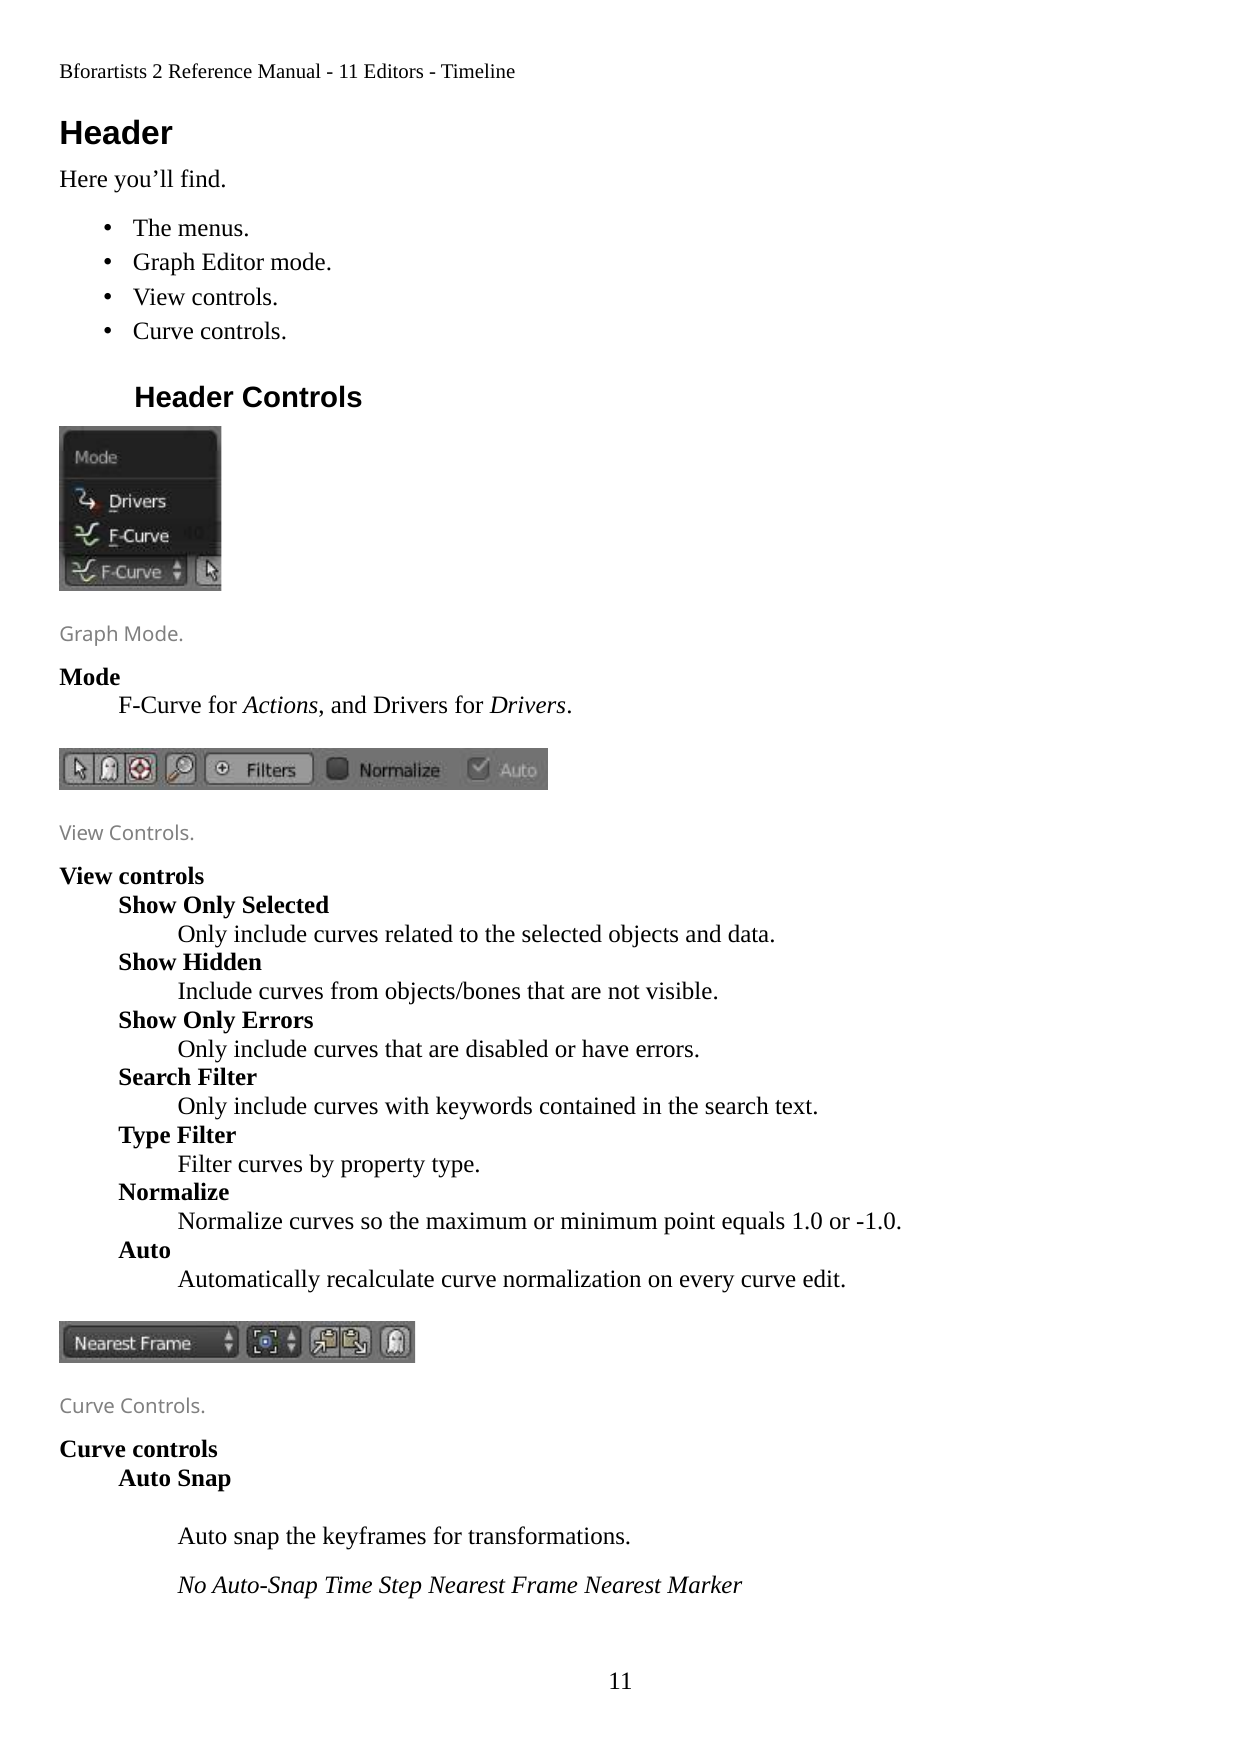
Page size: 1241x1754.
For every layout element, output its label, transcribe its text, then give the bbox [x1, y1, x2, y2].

subtitle Auto [118, 1235, 1181, 1264]
list Only include curves with keywords contained in the search text. [177, 1091, 1181, 1120]
list F-Curve for Actions, and Drivers for Drivers. [118, 691, 1181, 719]
list Only include curves related to the selected objects and data. [177, 919, 1181, 947]
text Here you’ll find. [59, 164, 1181, 192]
picture [59, 748, 548, 790]
subtitle Auto Snap [118, 1463, 1181, 1492]
subtitle Search Filter [118, 1062, 1181, 1091]
subtitle Show Only Selected [118, 890, 1181, 919]
subtitle Curve controls [59, 1434, 1181, 1463]
list Automatically recalculate curve normalization on every curve edit. [177, 1264, 1181, 1292]
picture [59, 1321, 416, 1363]
subtitle Show Only Errors [118, 1005, 1181, 1034]
text Auto snap the keyframes for transformations. [177, 1521, 1181, 1550]
list Filter curves by property type. [177, 1149, 1181, 1177]
subtitle Header [59, 113, 1181, 151]
subtitle View controls [59, 861, 1181, 890]
text Graph Mode. [59, 616, 1181, 647]
list Include curves from objects/bones that are not visible. [177, 976, 1181, 1005]
list Only include curves that are disabled or have errors. [177, 1034, 1181, 1062]
picture [59, 426, 222, 591]
text View Controls. [59, 815, 1181, 847]
subtitle Type Filter [118, 1120, 1181, 1149]
list The menus. [103, 213, 1181, 242]
subtitle Normalize [118, 1177, 1181, 1206]
subtitle Mode [59, 662, 1181, 691]
subtitle Show Hidden [118, 947, 1181, 976]
list Curve controls. [103, 316, 1181, 345]
list Graph Editor mode. [103, 247, 1181, 276]
list Normalize curves so the maximum or minimum point equals 1.0 or -1.0. [177, 1206, 1181, 1235]
text Curve Controls. [59, 1388, 1181, 1419]
subtitle Header Controls [59, 380, 1181, 414]
text No Auto-Snap Time Step Nearest Frame Nearest Marker [177, 1570, 1181, 1599]
list View controls. [103, 282, 1181, 311]
